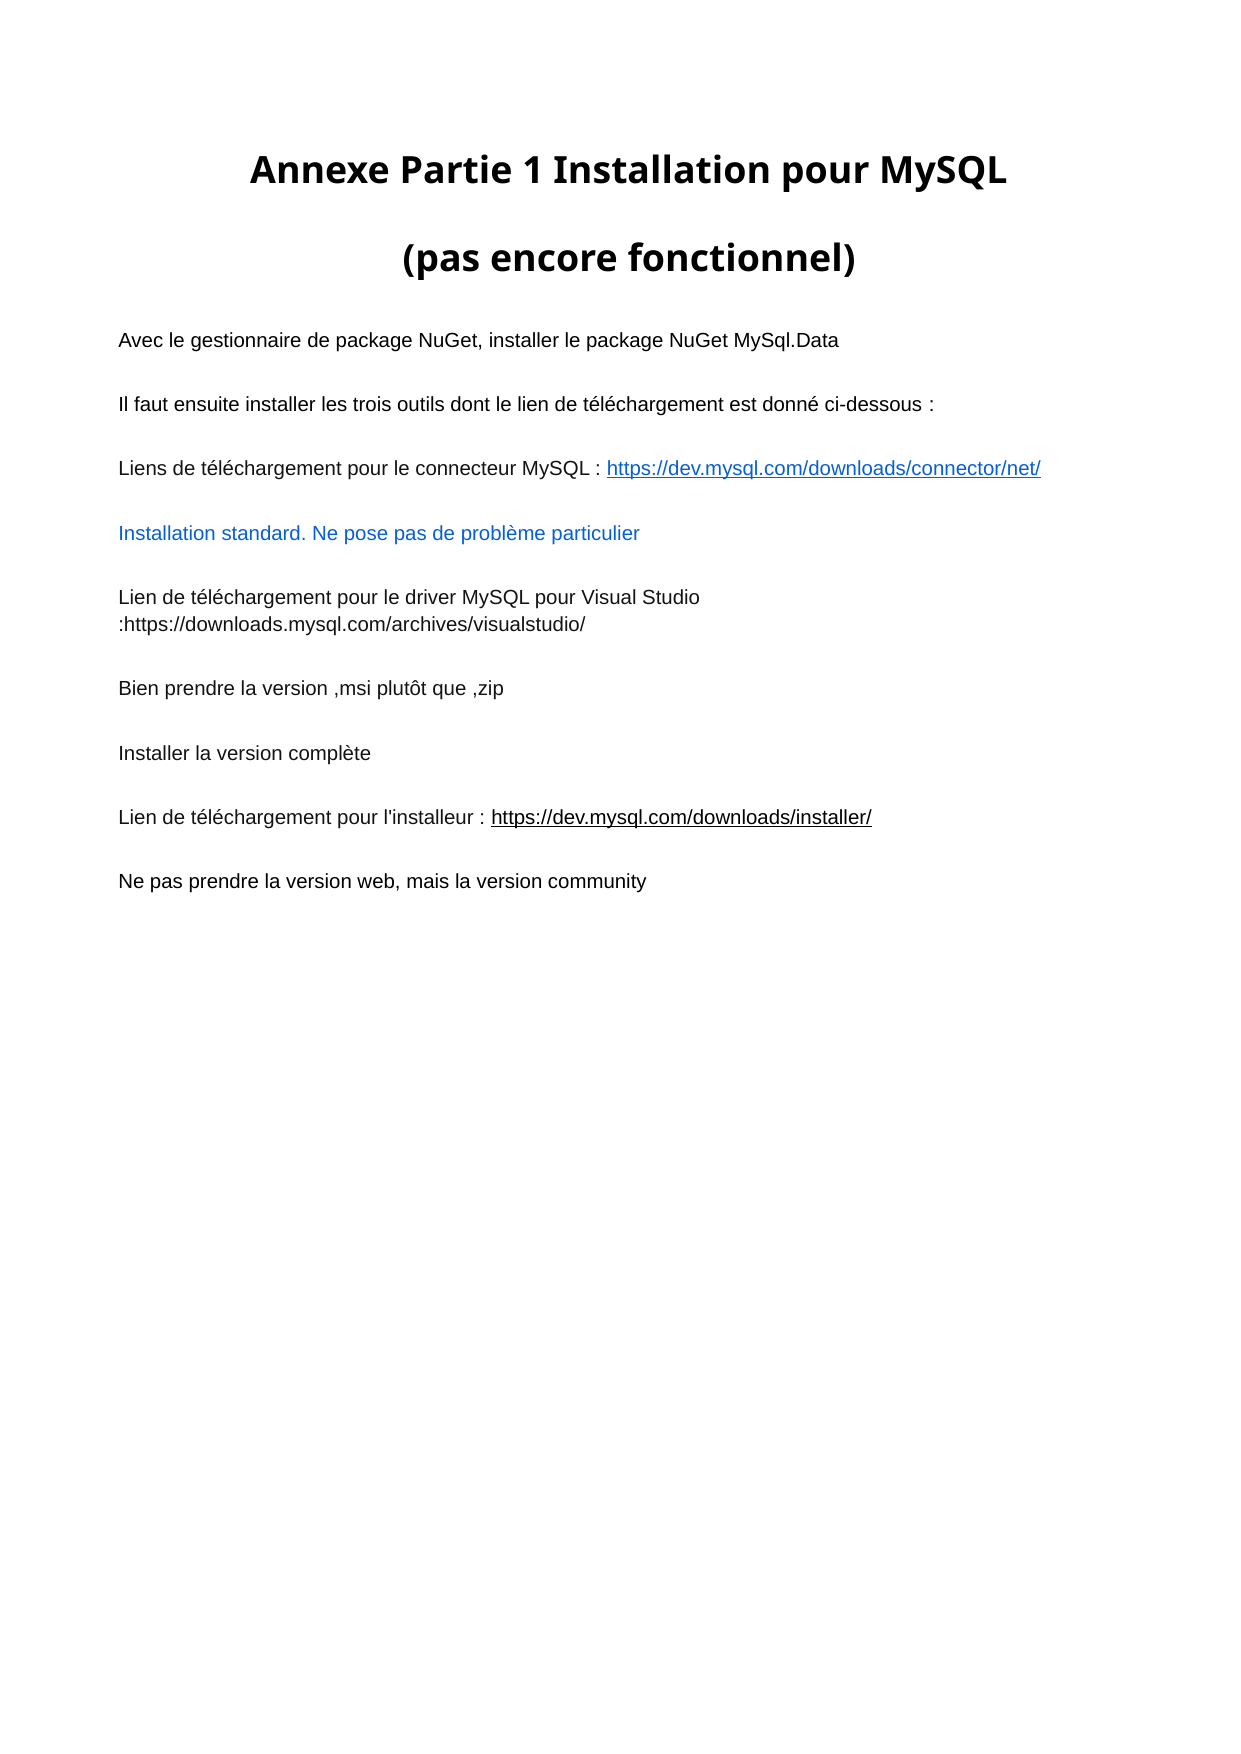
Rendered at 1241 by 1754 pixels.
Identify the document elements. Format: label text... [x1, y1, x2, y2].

text Liens de téléchargement pour le connecteur MySQL : https://dev.mysql.com/downloads/connector/net/ [118, 457, 1140, 480]
text Lien de téléchargement pour l'installeur : https://dev.mysql.com/downloads/installer/ [118, 805, 1140, 829]
subtitle Annexe Partie 1 Installation pour MySQL [118, 143, 1140, 194]
text Bien prendre la version ,msi plutôt que ,zip [118, 677, 1140, 700]
text Lien de téléchargement pour le driver MySQL pour Visual Studio :https://downloads.mysql.com/archives/visualstudio/ [118, 585, 1140, 636]
text Installer la version complète [118, 741, 1140, 764]
text Avec le gestionnaire de package NuGet, installer le package NuGet MySql.Data [118, 328, 1140, 351]
text Il faut ensuite installer les trois outils dont le lien de téléchargement est donné ci-dessous : [118, 392, 1140, 416]
text Installation standard. Ne pose pas de problème particulier [118, 521, 1140, 544]
text (pas encore fonctionnel) [118, 232, 1140, 283]
text Ne pas prendre la version web, mais la version community [118, 870, 1140, 893]
